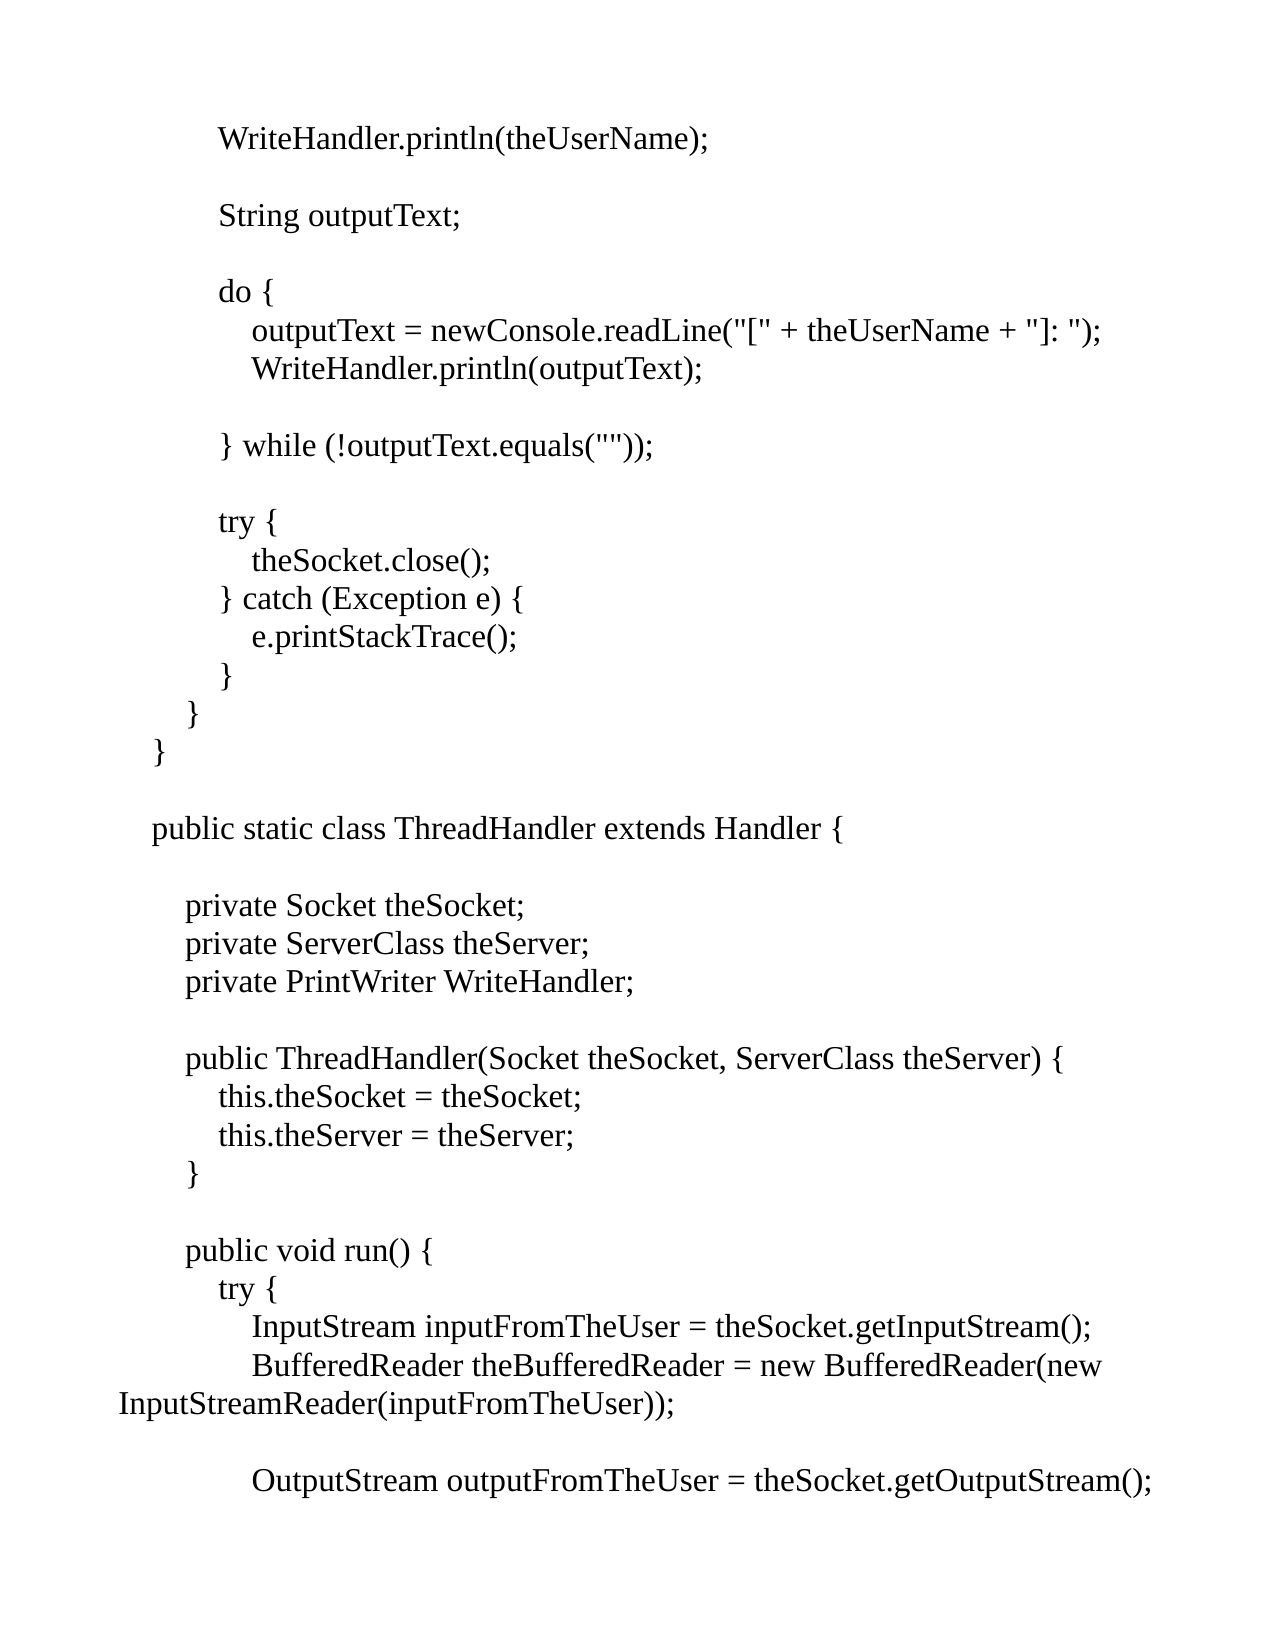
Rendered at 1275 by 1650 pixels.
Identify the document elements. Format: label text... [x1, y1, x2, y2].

text } [118, 655, 1157, 693]
text this.theSocket = theSocket; [118, 1076, 1157, 1115]
text OutputStream outputFromTheUser = theSocket.getOutputStream(); [118, 1460, 1157, 1498]
text this.theServer = theServer; [118, 1115, 1157, 1153]
text try { [118, 1268, 1157, 1306]
text String outputText; [118, 195, 1157, 233]
text outputText = newConsole.readLine("[" + theUserName + "]: "); [118, 310, 1157, 348]
text } [118, 731, 1157, 770]
text } while (!outputText.equals("")); [118, 425, 1157, 463]
text } catch (Exception e) { [118, 578, 1157, 616]
text BufferedReader theBufferedReader = new BufferedReader(new InputStreamReader(inputFromTheUser)); [118, 1345, 1157, 1421]
text public ThreadHandler(Socket theSocket, ServerClass theServer) { [118, 1038, 1157, 1076]
text } [118, 1153, 1157, 1191]
text try { [118, 501, 1157, 540]
text private ServerClass theServer; [118, 923, 1157, 961]
text e.printStackTrace(); [118, 616, 1157, 655]
text } [118, 693, 1157, 731]
text public void run() { [118, 1230, 1157, 1268]
text public static class ThreadHandler extends Handler { [118, 808, 1157, 846]
text do { [118, 271, 1157, 310]
text WriteHandler.println(theUserName); [118, 118, 1157, 156]
text private Socket theSocket; [118, 885, 1157, 923]
text private PrintWriter WriteHandler; [118, 961, 1157, 1000]
text WriteHandler.println(outputText); [118, 348, 1157, 386]
text InputStream inputFromTheUser = theSocket.getInputStream(); [118, 1306, 1157, 1345]
text theSocket.close(); [118, 540, 1157, 578]
